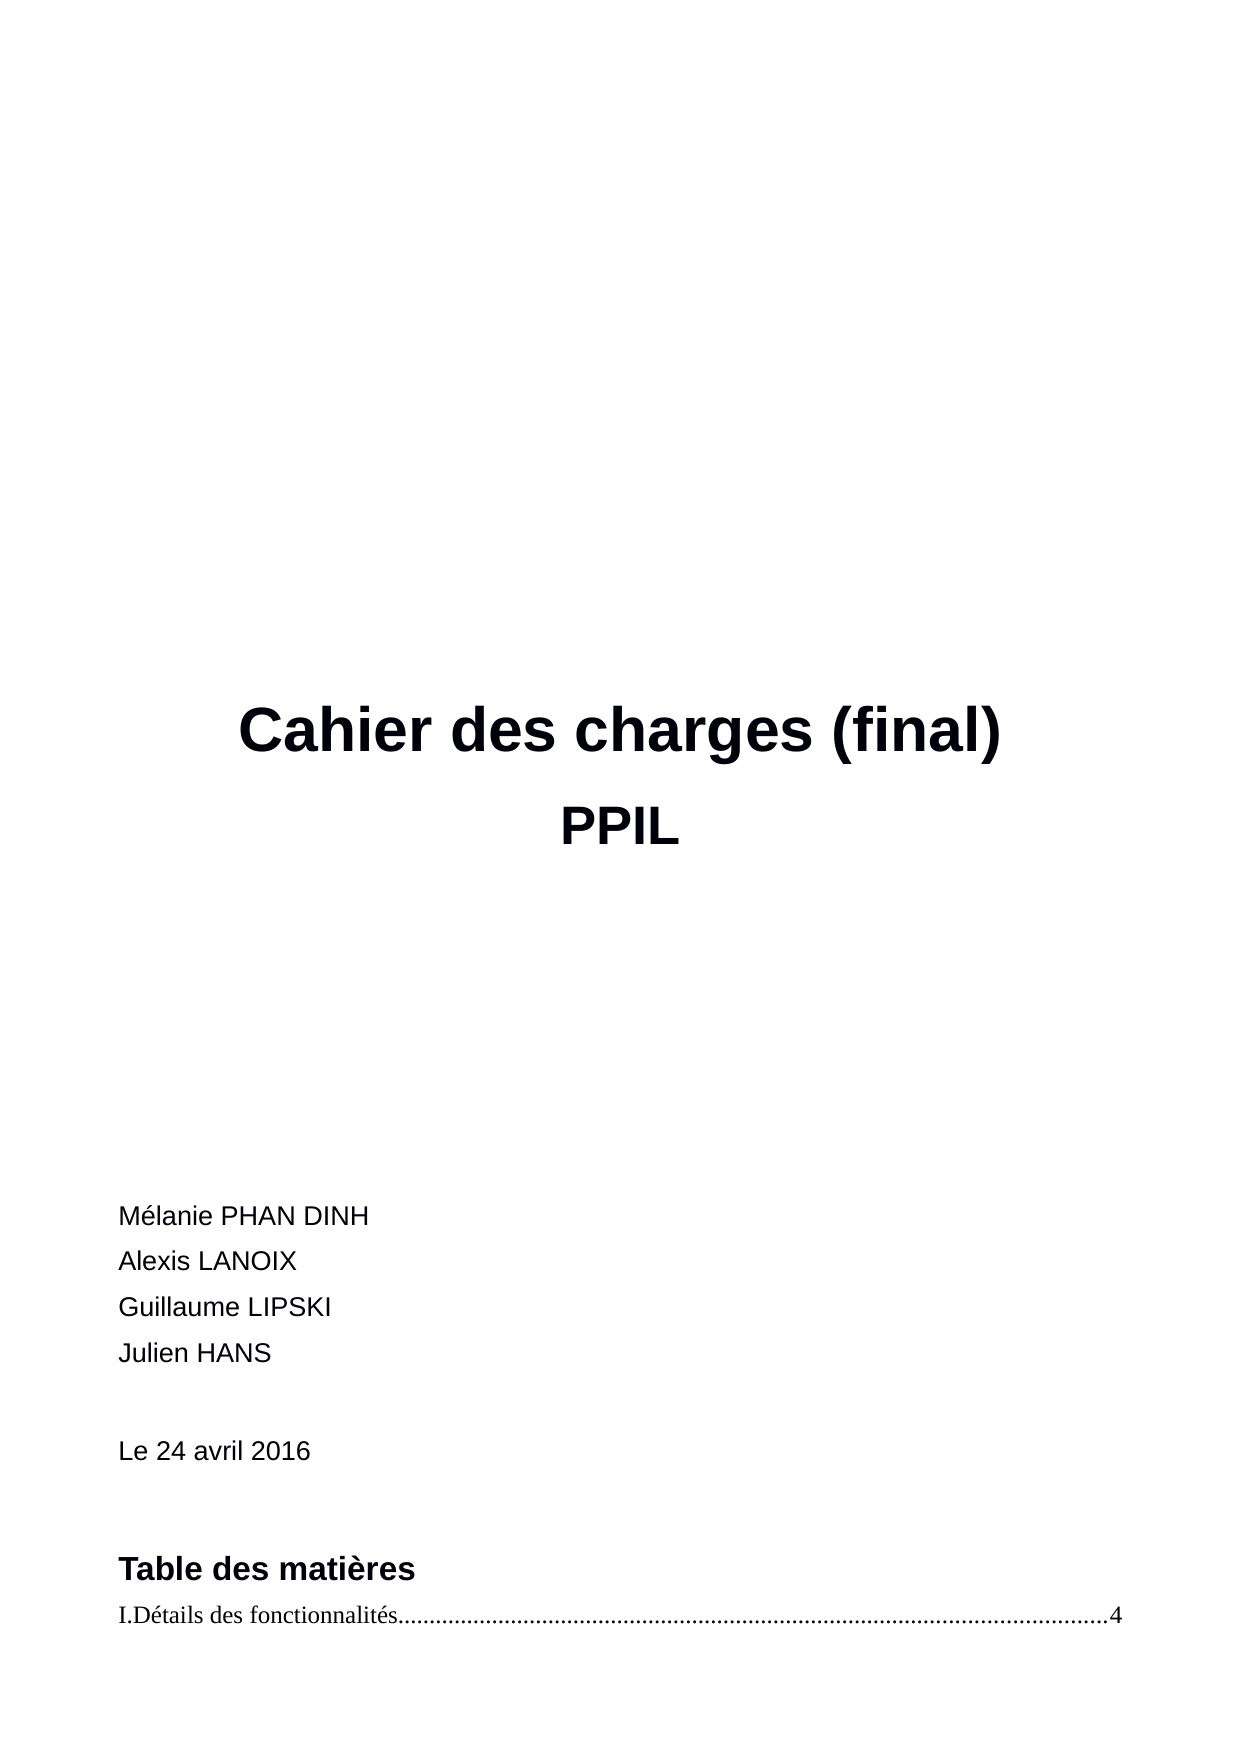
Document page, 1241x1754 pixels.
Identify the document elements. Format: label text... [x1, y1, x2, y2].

text PPIL [118, 794, 1122, 856]
text I.Détails des fonctionnalités 4 [118, 1600, 1122, 1629]
text Guillaume LIPSKI [118, 1291, 1122, 1322]
text Cahier des charges (final) [118, 693, 1122, 765]
text Le 24 avril 2016 [118, 1435, 1122, 1466]
text Julien HANS [118, 1337, 1122, 1368]
subtitle Table des matières [118, 1549, 1122, 1588]
text Alexis LANOIX [118, 1245, 1122, 1277]
text Mélanie PHAN DINH [118, 1199, 1122, 1231]
